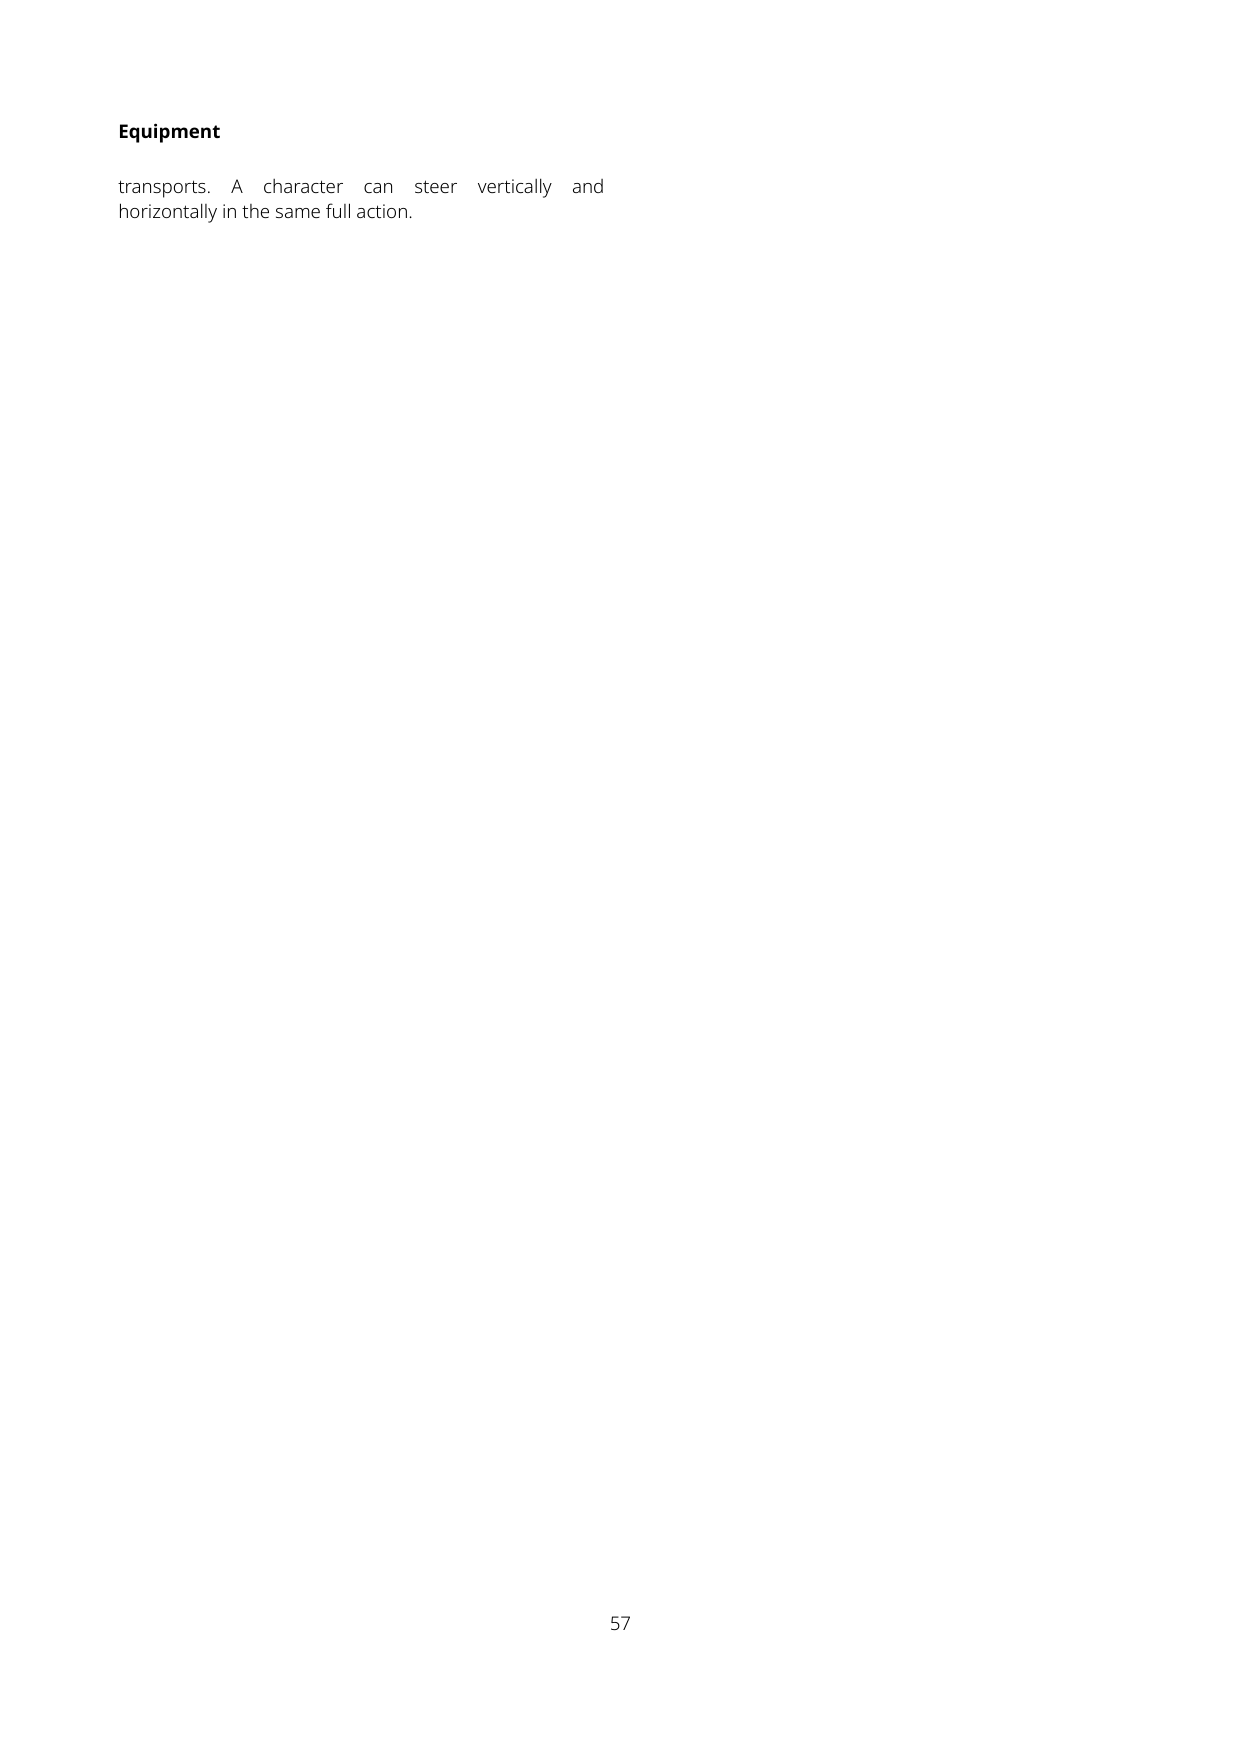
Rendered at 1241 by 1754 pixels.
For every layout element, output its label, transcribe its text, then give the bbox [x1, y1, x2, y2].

text transports. A character can steer vertically and horizontally in the same full action. [118, 173, 605, 224]
